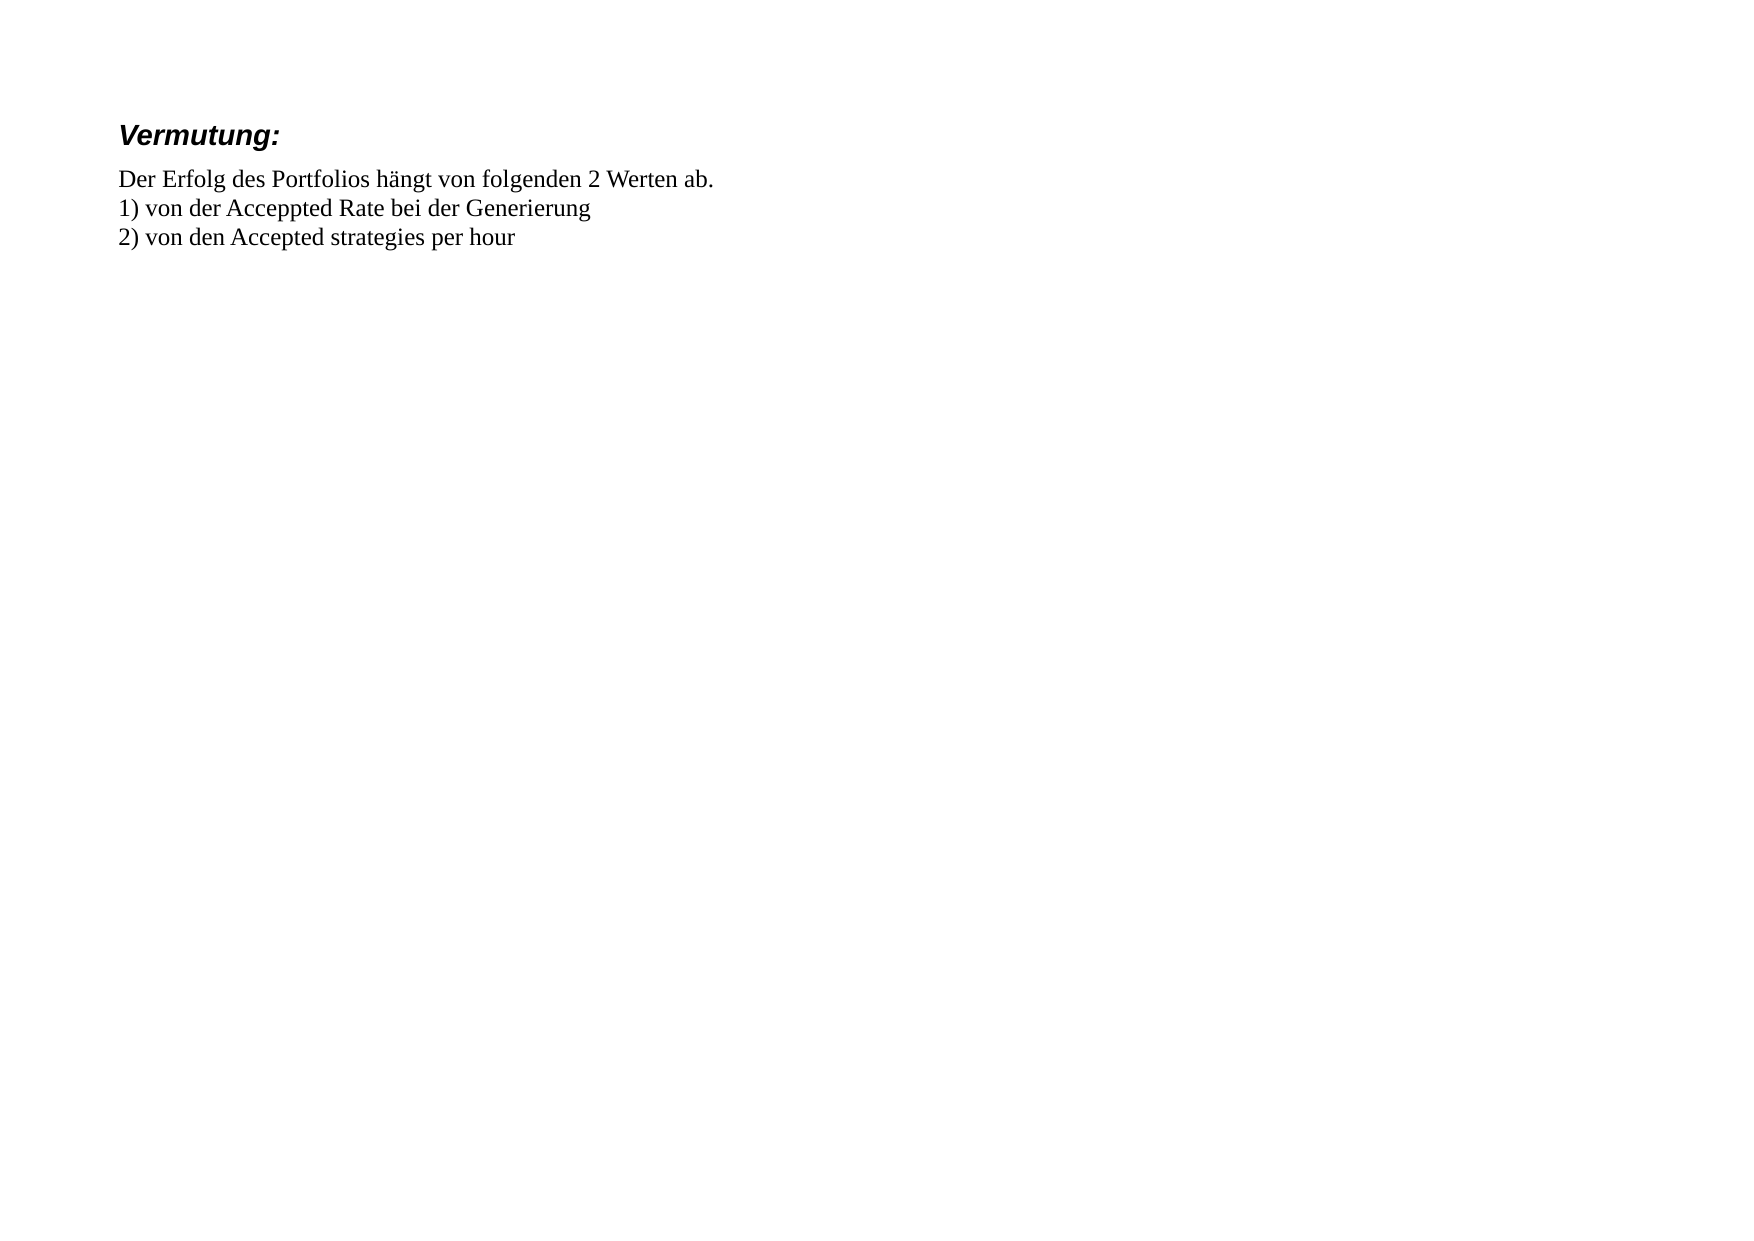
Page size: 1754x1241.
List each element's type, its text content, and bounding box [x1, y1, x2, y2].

subtitle Vermutung: [118, 118, 1636, 152]
text 1) von der Acceppted Rate bei der Generierung [118, 193, 1636, 222]
text Der Erfolg des Portfolios hängt von folgenden 2 Werten ab. [118, 164, 1636, 193]
text 2) von den Accepted strategies per hour [118, 222, 1636, 250]
